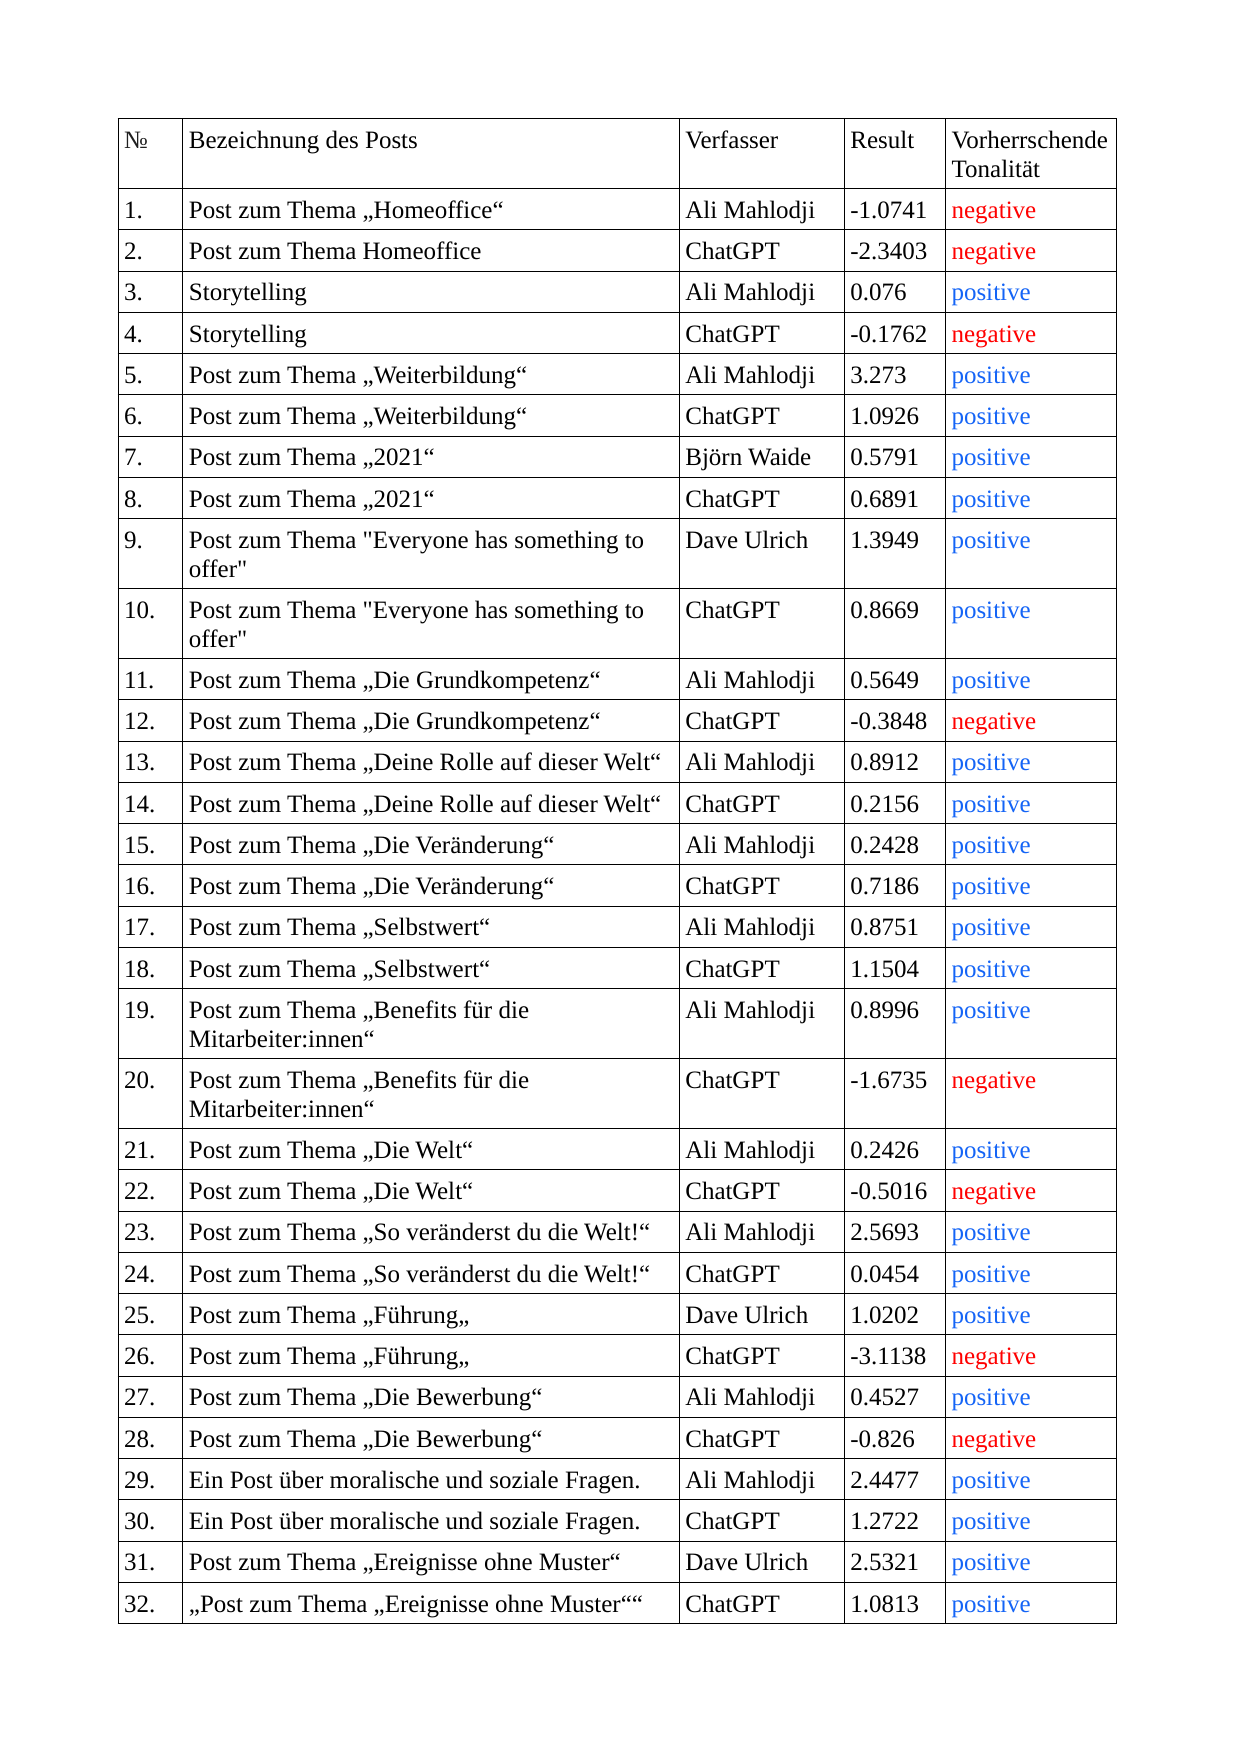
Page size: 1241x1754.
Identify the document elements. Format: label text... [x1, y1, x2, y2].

table_header Verfasser [680, 119, 844, 188]
table_cell ChatGPT [680, 700, 844, 741]
table_cell -0.826 [845, 1418, 945, 1458]
table_cell Dave Ulrich [680, 519, 844, 588]
table_cell positive [946, 1542, 1116, 1582]
table_cell Ali Mahlodji [680, 1129, 844, 1169]
table_cell 8. [119, 478, 182, 518]
table_cell positive [946, 354, 1116, 394]
table_cell negative [946, 230, 1116, 271]
table_cell Post zum Thema „Selbstwert“ [183, 907, 679, 947]
table_cell Ein Post über moralische und soziale Fragen. [183, 1500, 679, 1541]
table_cell 7. [119, 437, 182, 477]
table_cell negative [946, 1335, 1116, 1376]
table_cell 3. [119, 272, 182, 312]
table_cell positive [946, 948, 1116, 988]
table_cell negative [946, 1170, 1116, 1211]
table_cell 0.2156 [845, 783, 945, 823]
table_cell 5. [119, 354, 182, 394]
table_cell 9. [119, 519, 182, 588]
table_cell 27. [119, 1377, 182, 1417]
table_cell positive [946, 865, 1116, 906]
table_cell Ali Mahlodji [680, 989, 844, 1058]
table_cell Ali Mahlodji [680, 824, 844, 864]
table_cell 1.0202 [845, 1294, 945, 1334]
table_cell Post zum Thema „2021“ [183, 478, 679, 518]
table_cell Post zum Thema „2021“ [183, 437, 679, 477]
table_cell negative [946, 1059, 1116, 1128]
table_cell 17. [119, 907, 182, 947]
table_cell ChatGPT [680, 1059, 844, 1128]
table_cell Dave Ulrich [680, 1294, 844, 1334]
table_cell ChatGPT [680, 783, 844, 823]
table_cell Ali Mahlodji [680, 742, 844, 782]
table_cell 26. [119, 1335, 182, 1376]
table_cell Post zum Thema „Führung„ [183, 1294, 679, 1334]
table_cell ChatGPT [680, 948, 844, 988]
table_cell 0.8912 [845, 742, 945, 782]
table_cell -2.3403 [845, 230, 945, 271]
table_cell positive [946, 907, 1116, 947]
table_cell Post zum Thema „Die Grundkompetenz“ [183, 659, 679, 699]
table_cell -1.0741 [845, 189, 945, 229]
table_cell Post zum Thema „Die Veränderung“ [183, 824, 679, 864]
table_cell 0.0454 [845, 1253, 945, 1293]
table_cell Ali Mahlodji [680, 1377, 844, 1417]
table_cell Post zum Thema „Die Welt“ [183, 1170, 679, 1211]
table_cell -1.6735 [845, 1059, 945, 1128]
table_cell Post zum Thema „Benefits für die Mitarbeiter:innen“ [183, 989, 679, 1058]
table_cell Storytelling [183, 272, 679, 312]
table_cell Post zum Thema „Benefits für die Mitarbeiter:innen“ [183, 1059, 679, 1128]
table_cell Post zum Thema „Selbstwert“ [183, 948, 679, 988]
table_header Bezeichnung des Posts [183, 119, 679, 188]
table_cell Post zum Thema „Die Bewerbung“ [183, 1418, 679, 1458]
table_cell 10. [119, 589, 182, 658]
table_cell 2.4477 [845, 1459, 945, 1499]
table_cell Post zum Thema „Weiterbildung“ [183, 395, 679, 436]
table_cell 15. [119, 824, 182, 864]
table_cell 30. [119, 1500, 182, 1541]
table_cell 12. [119, 700, 182, 741]
table_cell 0.5791 [845, 437, 945, 477]
table_cell positive [946, 1500, 1116, 1541]
table_cell positive [946, 589, 1116, 658]
table_cell Dave Ulrich [680, 1542, 844, 1582]
table_cell Ali Mahlodji [680, 272, 844, 312]
table_cell Post zum Thema „Deine Rolle auf dieser Welt“ [183, 783, 679, 823]
table_cell Ali Mahlodji [680, 1459, 844, 1499]
table_cell Post zum Thema „Die Bewerbung“ [183, 1377, 679, 1417]
table_cell ChatGPT [680, 395, 844, 436]
table_cell positive [946, 1459, 1116, 1499]
table_cell 1. [119, 189, 182, 229]
table_cell 28. [119, 1418, 182, 1458]
table_cell 25. [119, 1294, 182, 1334]
table_cell 13. [119, 742, 182, 782]
table_cell positive [946, 989, 1116, 1058]
table_cell 0.4527 [845, 1377, 945, 1417]
table_cell 23. [119, 1212, 182, 1252]
table_cell 16. [119, 865, 182, 906]
table_cell Post zum Thema "Everyone has something to offer" [183, 519, 679, 588]
table_cell 21. [119, 1129, 182, 1169]
table_cell 0.5649 [845, 659, 945, 699]
table_cell Ali Mahlodji [680, 1212, 844, 1252]
table_cell 1.2722 [845, 1500, 945, 1541]
table_cell -3.1138 [845, 1335, 945, 1376]
table_cell ChatGPT [680, 1583, 844, 1623]
table_cell Post zum Thema „Deine Rolle auf dieser Welt“ [183, 742, 679, 782]
table_header № [119, 119, 182, 188]
table_cell negative [946, 313, 1116, 353]
table_cell 6. [119, 395, 182, 436]
table_cell Post zum Thema „Weiterbildung“ [183, 354, 679, 394]
table_cell Storytelling [183, 313, 679, 353]
table_cell Post zum Thema "Everyone has something to offer" [183, 589, 679, 658]
table_cell positive [946, 519, 1116, 588]
table_cell „Post zum Thema „Ereignisse ohne Muster““ [183, 1583, 679, 1623]
table_cell 0.8751 [845, 907, 945, 947]
table_cell 18. [119, 948, 182, 988]
table_cell 1.0813 [845, 1583, 945, 1623]
table_cell negative [946, 189, 1116, 229]
table_cell 0.2426 [845, 1129, 945, 1169]
table_cell ChatGPT [680, 478, 844, 518]
table_cell ChatGPT [680, 230, 844, 271]
table_cell positive [946, 824, 1116, 864]
table_cell 1.1504 [845, 948, 945, 988]
table_cell positive [946, 1583, 1116, 1623]
table_cell positive [946, 1212, 1116, 1252]
table_cell positive [946, 742, 1116, 782]
table_cell ChatGPT [680, 1418, 844, 1458]
table_cell positive [946, 272, 1116, 312]
table_cell -0.1762 [845, 313, 945, 353]
table_cell 19. [119, 989, 182, 1058]
table_cell positive [946, 395, 1116, 436]
table_cell Ein Post über moralische und soziale Fragen. [183, 1459, 679, 1499]
table_cell 0.2428 [845, 824, 945, 864]
table_cell positive [946, 1129, 1116, 1169]
table_cell 32. [119, 1583, 182, 1623]
table_header Vorherrschende Tonalität [946, 119, 1116, 188]
table_cell 31. [119, 1542, 182, 1582]
table_cell positive [946, 1253, 1116, 1293]
table_cell Post zum Thema Homeoffice [183, 230, 679, 271]
table_cell ChatGPT [680, 865, 844, 906]
table_cell 0.076 [845, 272, 945, 312]
table_cell negative [946, 700, 1116, 741]
table_cell Post zum Thema „Die Welt“ [183, 1129, 679, 1169]
table_cell positive [946, 478, 1116, 518]
table_cell 3.273 [845, 354, 945, 394]
table_cell ChatGPT [680, 1335, 844, 1376]
table_cell Post zum Thema „So veränderst du die Welt!“ [183, 1253, 679, 1293]
table_cell Ali Mahlodji [680, 354, 844, 394]
table_cell ChatGPT [680, 589, 844, 658]
table_cell Post zum Thema „Führung„ [183, 1335, 679, 1376]
table_cell 11. [119, 659, 182, 699]
table_cell Post zum Thema „So veränderst du die Welt!“ [183, 1212, 679, 1252]
table_cell 0.8669 [845, 589, 945, 658]
table_cell 4. [119, 313, 182, 353]
table_cell ChatGPT [680, 1500, 844, 1541]
table_cell 20. [119, 1059, 182, 1128]
table_cell positive [946, 1294, 1116, 1334]
table_cell 29. [119, 1459, 182, 1499]
table_cell Ali Mahlodji [680, 189, 844, 229]
table_cell 2. [119, 230, 182, 271]
table_cell 2.5693 [845, 1212, 945, 1252]
table_cell Post zum Thema „Die Veränderung“ [183, 865, 679, 906]
table_cell Ali Mahlodji [680, 659, 844, 699]
table_cell Post zum Thema „Ereignisse ohne Muster“ [183, 1542, 679, 1582]
table_cell ChatGPT [680, 1170, 844, 1211]
table_cell ChatGPT [680, 313, 844, 353]
table_cell Ali Mahlodji [680, 907, 844, 947]
table_cell 22. [119, 1170, 182, 1211]
table_cell 0.7186 [845, 865, 945, 906]
table_cell 0.6891 [845, 478, 945, 518]
table_cell 14. [119, 783, 182, 823]
table_cell Post zum Thema „Die Grundkompetenz“ [183, 700, 679, 741]
table_cell 1.0926 [845, 395, 945, 436]
table_cell positive [946, 1377, 1116, 1417]
table_cell positive [946, 437, 1116, 477]
table_cell positive [946, 783, 1116, 823]
table_cell 1.3949 [845, 519, 945, 588]
table_cell negative [946, 1418, 1116, 1458]
table_cell 0.8996 [845, 989, 945, 1058]
table_header Result [845, 119, 945, 188]
table_cell ChatGPT [680, 1253, 844, 1293]
table_cell 24. [119, 1253, 182, 1293]
table_cell Björn Waide [680, 437, 844, 477]
table_cell -0.3848 [845, 700, 945, 741]
table_cell 2.5321 [845, 1542, 945, 1582]
table_cell positive [946, 659, 1116, 699]
table_cell Post zum Thema „Homeoffice“ [183, 189, 679, 229]
table_cell -0.5016 [845, 1170, 945, 1211]
